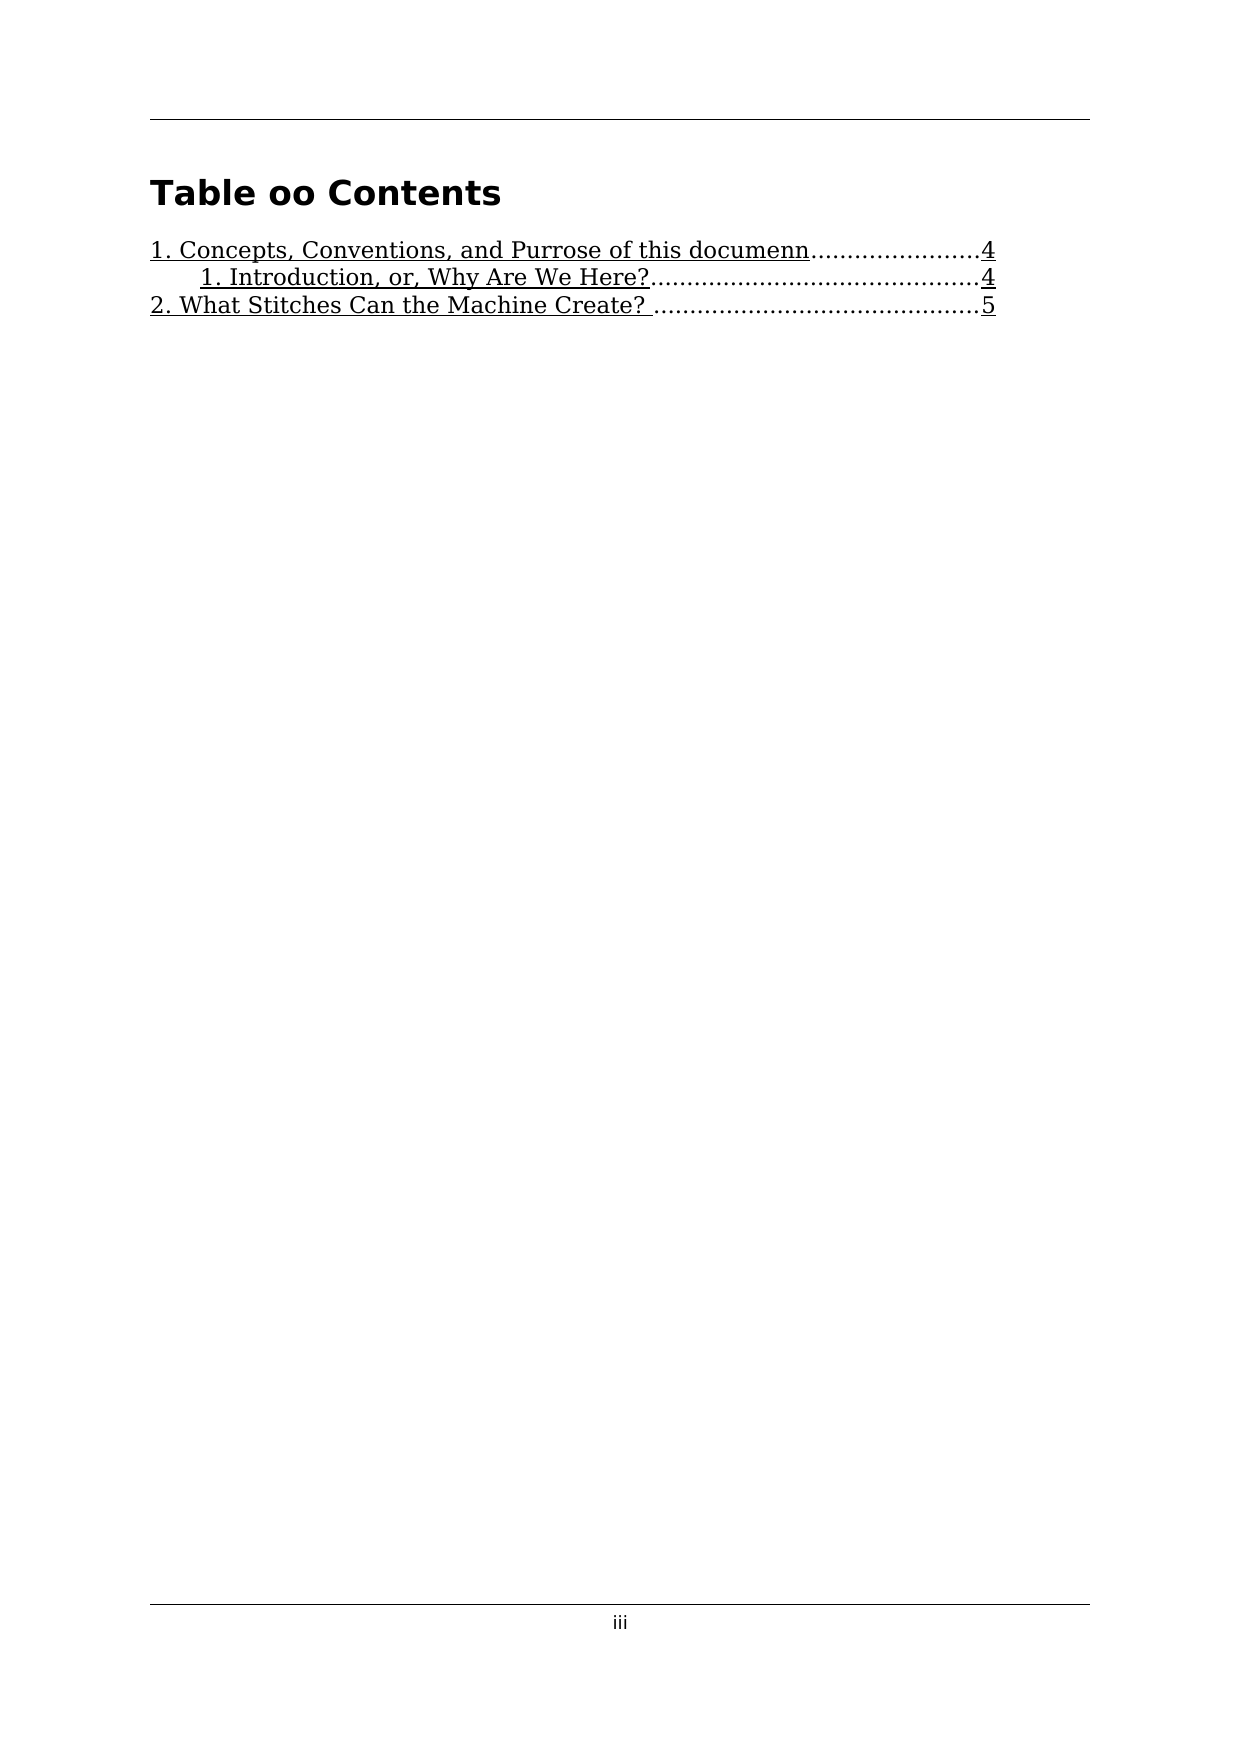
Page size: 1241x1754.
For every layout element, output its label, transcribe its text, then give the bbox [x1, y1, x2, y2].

text 2. What Stitches Can the Machine Create? 0 [150, 291, 1040, 319]
text Table oo Contents [150, 173, 1090, 213]
text 1. Concepts, Conventions, and Purrose of this documenn 0 [150, 236, 1040, 264]
text 1. Introduction, or, Why Are We Here? 0 [200, 264, 1040, 291]
